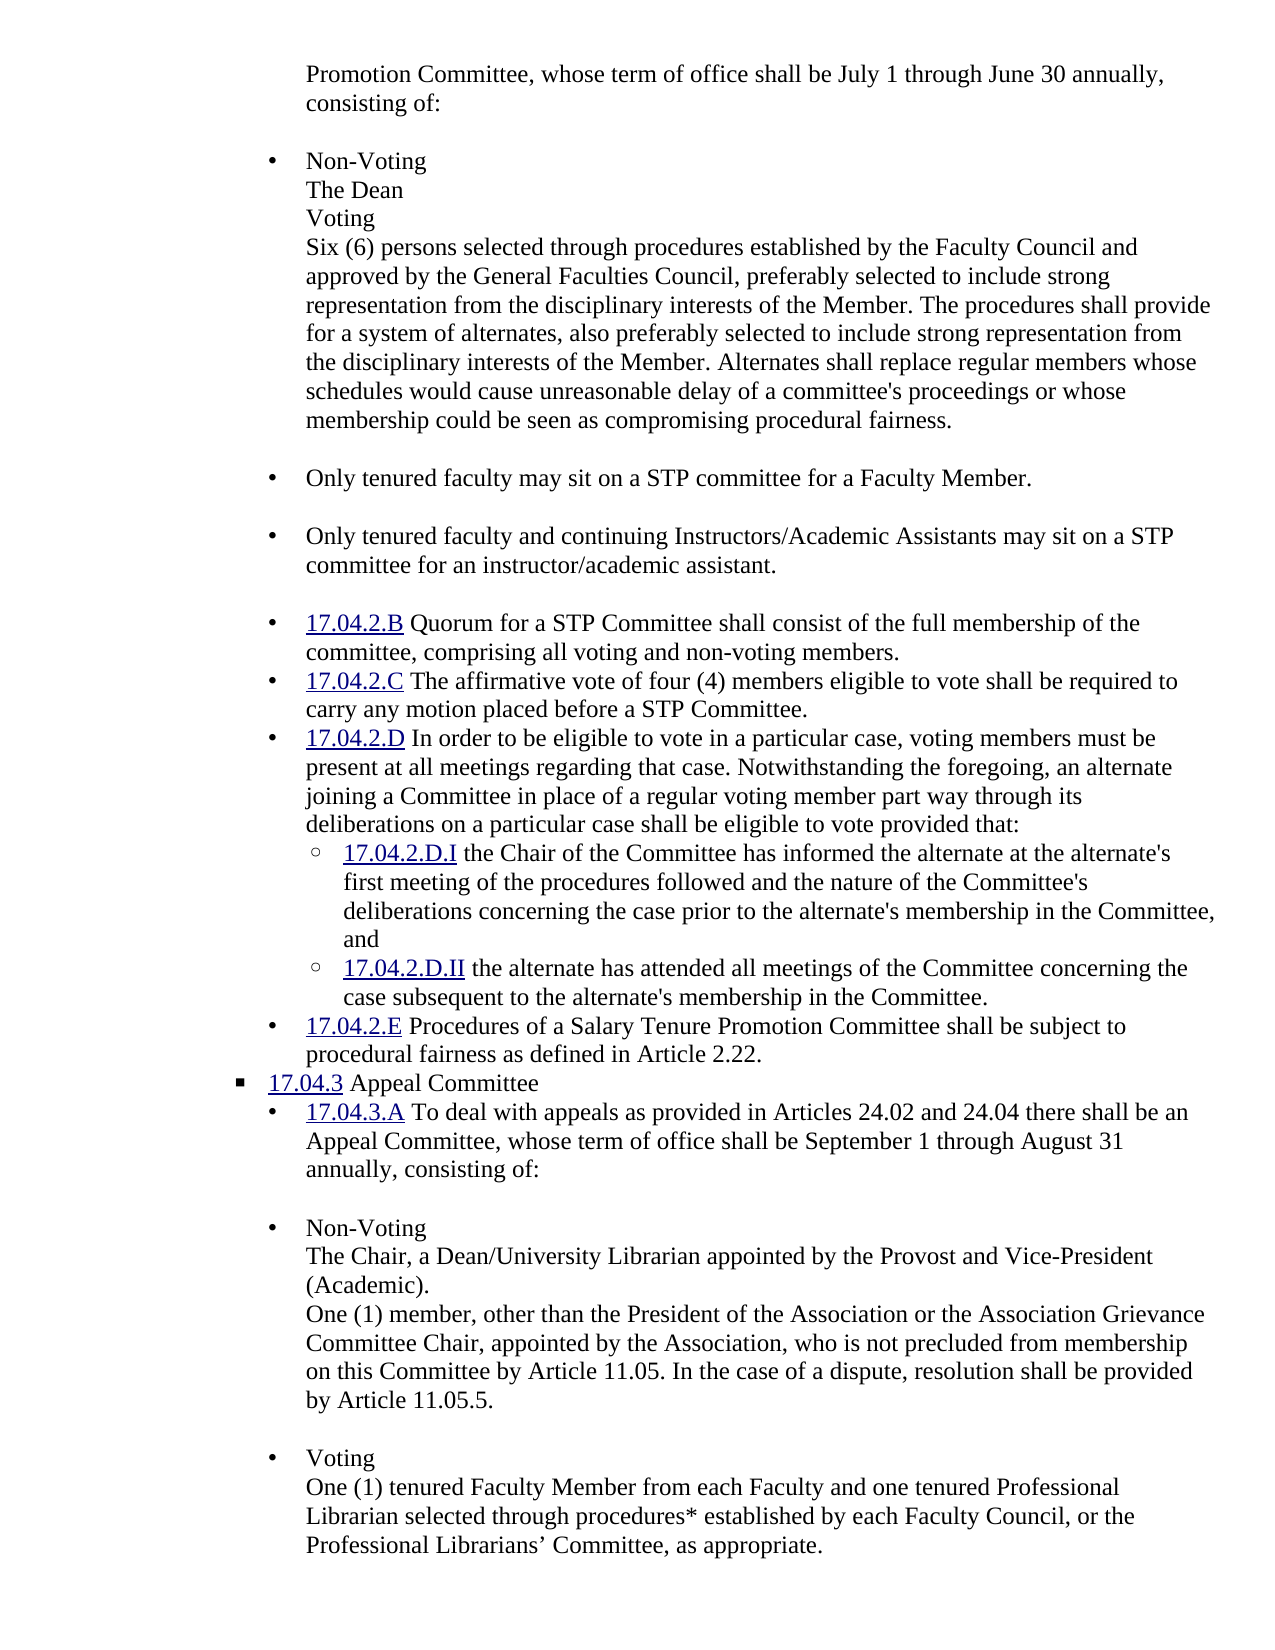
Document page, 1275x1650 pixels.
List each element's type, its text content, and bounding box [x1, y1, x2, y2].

list 17.04.2.D.I the Chair of the Committee has informed the alternate at the alternate's first meeting of the procedures followed and the nature of the Committee's deliberations concerning the case prior to the alternate's membership in the Committee, and [306, 838, 1216, 953]
list 17.04.2.B Quorum for a STP Committee shall consist of the full membership of the committee, comprising all voting and non-voting members. [268, 608, 1216, 666]
list 17.04.3 Appeal Committee [231, 1068, 1216, 1097]
list 17.04.3.A To deal with appeals as provided in Articles 24.02 and 24.04 there shall be an Appeal Committee, whose term of office shall be September 1 through August 31 annually, consisting of: [268, 1097, 1216, 1183]
list Only tenured faculty and continuing Instructors/Academic Assistants may sit on a STP committee for an instructor/academic assistant. [268, 521, 1216, 579]
list Promotion Committee, whose term of office shall be July 1 through June 30 annually, consisting of: [268, 59, 1216, 117]
list 17.04.2.D In order to be eligible to vote in a particular case, voting members must be present at all meetings regarding that case. Notwithstanding the foregoing, an alternate joining a Committee in place of a regular voting member part way through its deliberations on a particular case shall be eligible to vote provided that: [268, 723, 1216, 838]
list Only tenured faculty may sit on a STP committee for a Faculty Member. [268, 463, 1216, 492]
list 17.04.2.D.II the alternate has attended all meetings of the Committee concerning the case subsequent to the alternate's membership in the Committee. [306, 953, 1216, 1011]
list Voting One (1) tenured Faculty Member from each Faculty and one tenured Professional Librarian selected through procedures* established by each Faculty Council, or the Professional Librarians’ Committee, as appropriate. [268, 1443, 1216, 1558]
list Non-Voting The Chair, a Dean/University Librarian appointed by the Provost and Vice-President (Academic). One (1) member, other than the President of the Association or the Association Grievance Committee Chair, appointed by the Association, who is not precluded from membership on this Committee by Article 11.05. In the case of a dispute, resolution shall be provided by Article 11.05.5. [268, 1213, 1216, 1414]
list Non-Voting The Dean Voting Six (6) persons selected through procedures established by the Faculty Council and approved by the General Faculties Council, preferably selected to include strong representation from the disciplinary interests of the Member. The procedures shall provide for a system of alternates, also preferably selected to include strong representation from the disciplinary interests of the Member. Alternates shall replace regular members whose schedules would cause unreasonable delay of a committee's proceedings or whose membership could be seen as compromising procedural fairness. [268, 146, 1216, 433]
list 17.04.2.C The affirmative vote of four (4) members eligible to vote shall be required to carry any motion placed before a STP Committee. [268, 666, 1216, 723]
list 17.04.2.E Procedures of a Salary Tenure Promotion Committee shall be subject to procedural fairness as defined in Article 2.22. [268, 1011, 1216, 1068]
